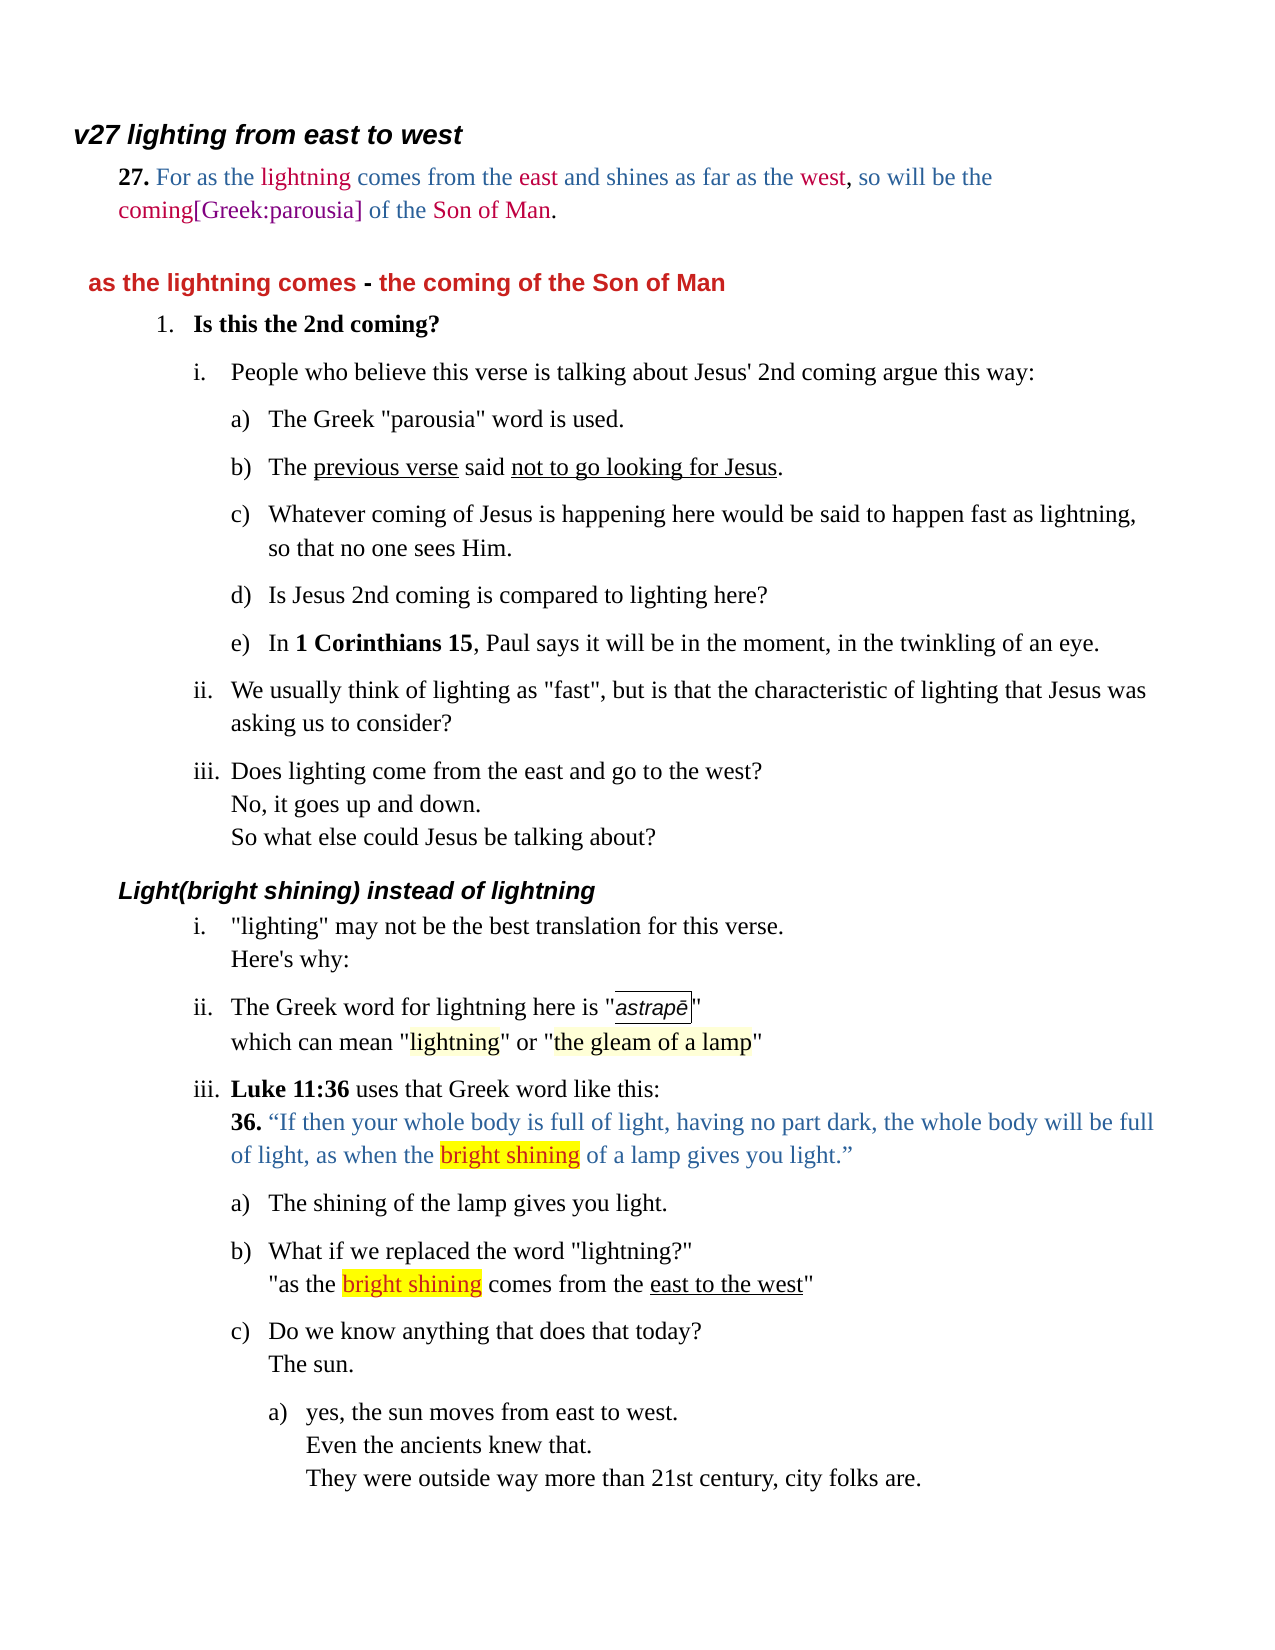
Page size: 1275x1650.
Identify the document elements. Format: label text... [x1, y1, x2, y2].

list Luke 11:36 uses that Greek word like this: 36. “If then your whole body is full of light, having no part dark, the whole body will be full of light, as when the bright shining of a lamp gives you light.” [193, 1074, 1157, 1169]
list Is this the 2nd coming? [156, 309, 1157, 338]
subtitle as the lightning comes - the coming of the Son of Man [88, 268, 1157, 297]
list The Greek word for lightning here is "astrapē" which can mean "lightning" or "the gleam of a lamp" [193, 991, 1157, 1056]
list Whatever coming of Jesus is happening here would be said to happen fast as lightning, so that no one sees Him. [231, 499, 1157, 561]
list The shining of the lamp gives you light. [231, 1188, 1157, 1217]
list The previous verse said not to go looking for Jesus. [231, 452, 1157, 481]
subtitle Light(bright shining) instead of lightning [118, 876, 1157, 904]
list People who believe this verse is talking about Jesus' 2nd coming argue this way: [193, 357, 1157, 386]
list The Greek "parousia" word is used. [231, 404, 1157, 433]
list In 1 Corinthians 15, Paul says it will be in the moment, in the twinkling of an eye. [231, 628, 1157, 657]
subtitle v27 lighting from east to west [73, 118, 1157, 150]
list yes, the sun moves from east to west. Even the ancients knew that. They were outside way more than 21st century, city folks are. [268, 1397, 1157, 1492]
list What if we replaced the word "lightning?" "as the bright shining comes from the east to the west" [231, 1236, 1157, 1297]
list We usually think of lighting as "fast", but is that the characteristic of lighting that Jesus was asking us to consider? [193, 675, 1157, 737]
list "lighting" may not be the best translation for this verse. Here's why: [193, 911, 1157, 972]
list Does lighting come from the east and go to the west? No, it goes up and down. So what else could Jesus be talking about? [193, 756, 1157, 851]
text 27. For as the lightning comes from the east and shines as far as the west, so will be the coming[Greek:parousia] of the Son of Man. [118, 162, 1157, 224]
list Is Jesus 2nd coming is compared to lighting here? [231, 580, 1157, 609]
list Do we know anything that does that today? The sun. [231, 1316, 1157, 1378]
